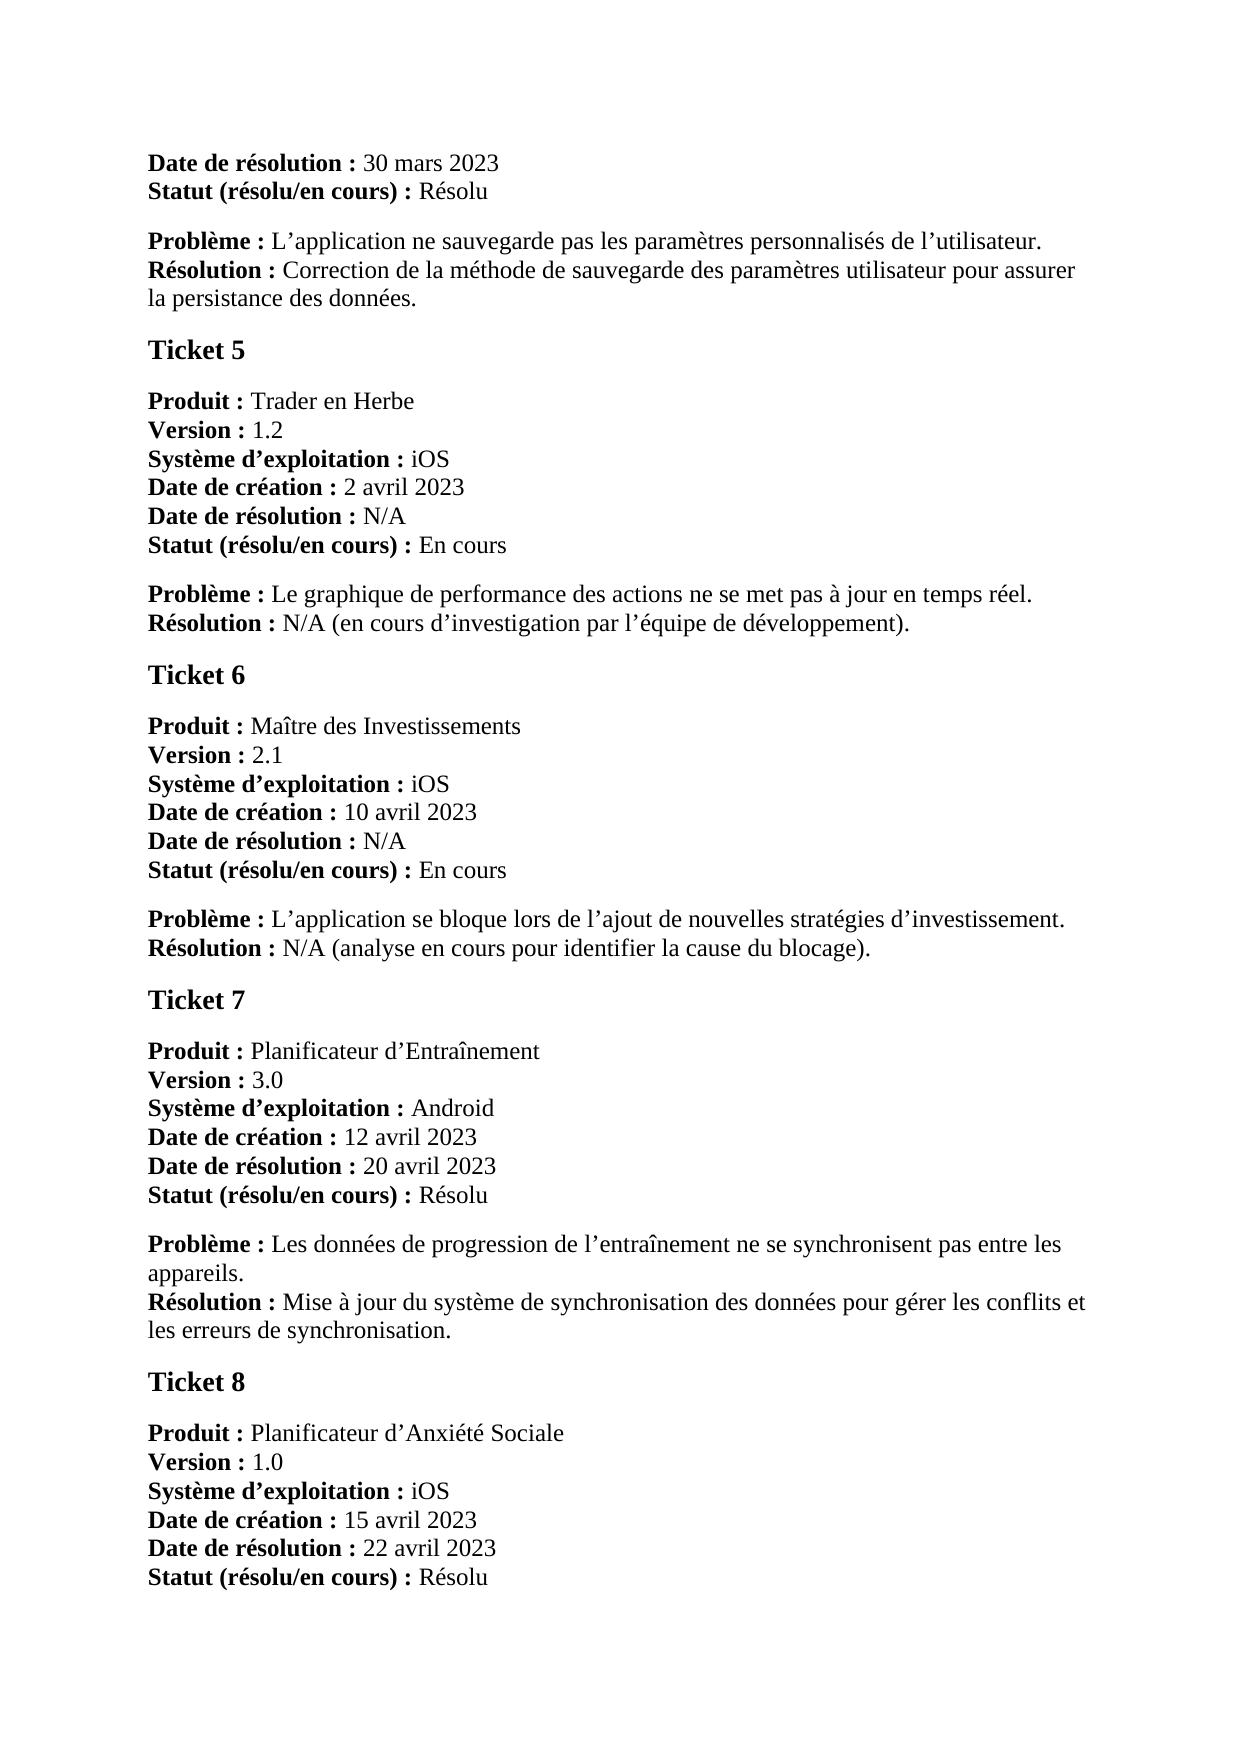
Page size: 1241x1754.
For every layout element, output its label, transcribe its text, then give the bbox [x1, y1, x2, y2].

text Problème : L’application se bloque lors de l’ajout de nouvelles stratégies d’investissement. Résolution : N/A (analyse en cours pour identifier la cause du blocage). [148, 904, 1093, 962]
text Problème : Les données de progression de l’entraînement ne se synchronisent pas entre les appareils. Résolution : Mise à jour du système de synchronisation des données pour gérer les conflits et les erreurs de synchronisation. [148, 1229, 1093, 1344]
text Produit : Trader en Herbe Version : 1.2 Système d’exploitation : iOS Date de création : 2 avril 2023 Date de résolution : N/A Statut (résolu/en cours) : En cours [148, 386, 1093, 559]
subtitle Ticket 7 [148, 983, 1093, 1015]
subtitle Ticket 6 [148, 658, 1093, 690]
text Date de résolution : 30 mars 2023 Statut (résolu/en cours) : Résolu [148, 148, 1093, 205]
text Problème : Le graphique de performance des actions ne se met pas à jour en temps réel. Résolution : N/A (en cours d’investigation par l’équipe de développement). [148, 579, 1093, 637]
text Problème : L’application ne sauvegarde pas les paramètres personnalisés de l’utilisateur. Résolution : Correction de la méthode de sauvegarde des paramètres utilisateur pour assurer la persistance des données. [148, 226, 1093, 312]
text Produit : Planificateur d’Anxiété Sociale Version : 1.0 Système d’exploitation : iOS Date de création : 15 avril 2023 Date de résolution : 22 avril 2023 Statut (résolu/en cours) : Résolu [148, 1418, 1093, 1591]
subtitle Ticket 8 [148, 1365, 1093, 1398]
subtitle Ticket 5 [148, 333, 1093, 365]
text Produit : Maître des Investissements Version : 2.1 Système d’exploitation : iOS Date de création : 10 avril 2023 Date de résolution : N/A Statut (résolu/en cours) : En cours [148, 711, 1093, 884]
text Produit : Planificateur d’Entraînement Version : 3.0 Système d’exploitation : Android Date de création : 12 avril 2023 Date de résolution : 20 avril 2023 Statut (résolu/en cours) : Résolu [148, 1036, 1093, 1208]
